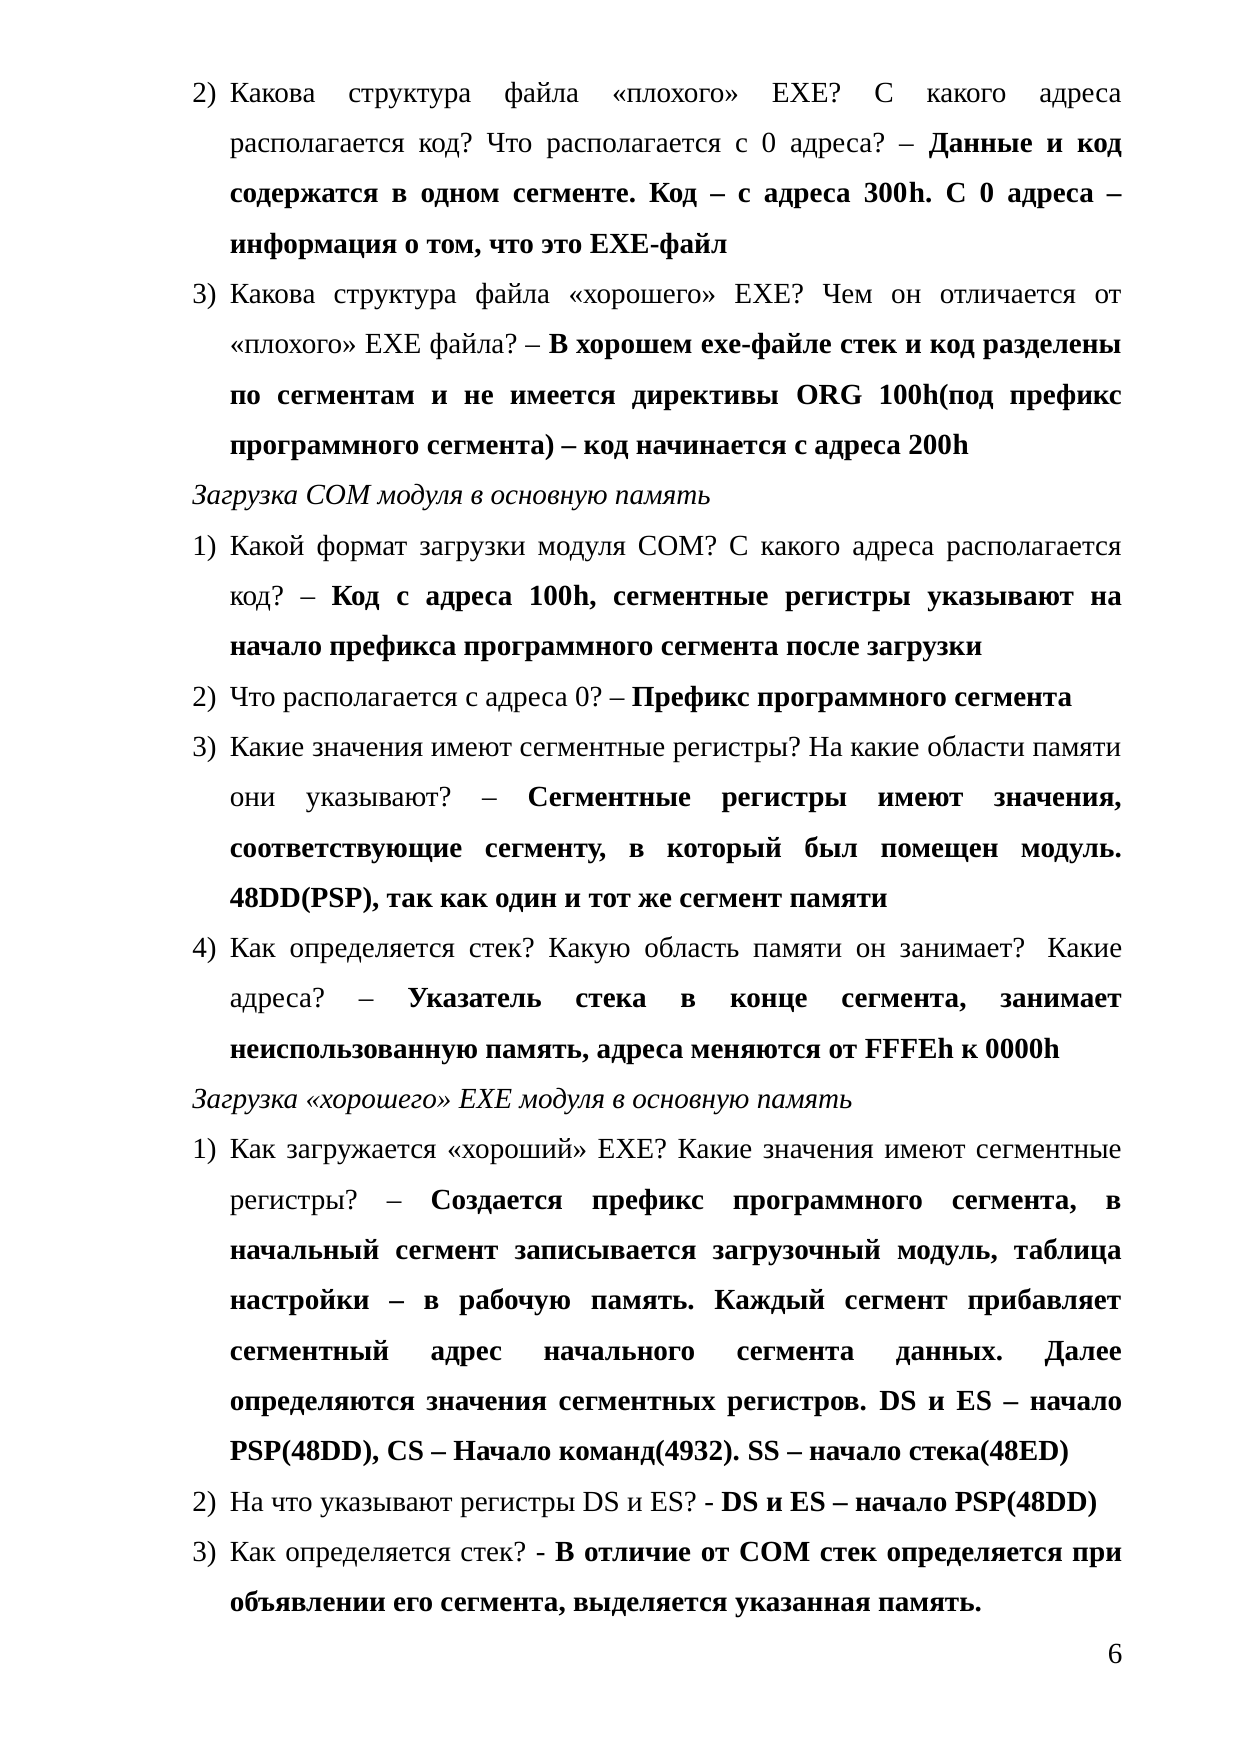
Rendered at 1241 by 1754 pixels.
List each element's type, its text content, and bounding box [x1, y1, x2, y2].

list Как определяется стек? Какую область памяти он занимает? Какие адреса? – Указатель стека в конце сегмента, занимает неиспользованную память, адреса меняются от FFFEh к 0000h [192, 930, 1122, 1064]
list Как загружается «хороший» EXE? Какие значения имеют сегментные регистры? – Создается префикс программного сегмента, в начальный сегмент записывается загрузочный модуль, таблица настройки – в рабочую память. Каждый сегмент прибавляет сегментный адрес начального сегмента данных. Далее определяются значения сегментных регистров. DS и ES – начало PSP(48DD), CS – Начало команд(4932). SS – начало стека(48ED) [192, 1132, 1122, 1467]
text Загрузка «хорошего» ЕХЕ модуля в основную память [192, 1081, 1122, 1115]
list Как определяется стек? - В отличие от COM стек определяется при объявлении его сегмента, выделяется указанная память. [192, 1534, 1122, 1618]
list Какова структура файла «хорошего» EXE? Чем он отличается от «плохого» EXE файла? – В хорошем exe-файле стек и код разделены по сегментам и не имеется директивы ORG 100h(под префикс программного сегмента) – код начинается с адреса 200h [192, 276, 1122, 461]
list Что располагается с адреса 0? – Префикс программного сегмента [192, 679, 1122, 712]
list На что указывают регистры DS и ES? - DS и ES – начало PSP(48DD) [192, 1484, 1122, 1517]
list Какой формат загрузки модуля COM? С какого адреса располагается код? – Код с адреса 100h, сегментные регистры указывают на начало префикса программного сегмента после загрузки [192, 528, 1122, 662]
text Загрузка COM модуля в основную память [192, 477, 1122, 511]
list Какие значения имеют сегментные регистры? На какие области памяти они указывают? – Сегментные регистры имеют значения, соответствующие сегменту, в который был помещен модуль. 48DD(PSP), так как один и тот же сегмент памяти [192, 729, 1122, 913]
list Какова структура файла «плохого» EXE? С какого адреса располагается код? Что располагается с 0 адреса? – Данные и код содержатся в одном сегменте. Код – с адреса 300h. С 0 адреса – информация о том, что это EXE-файл [192, 75, 1122, 259]
